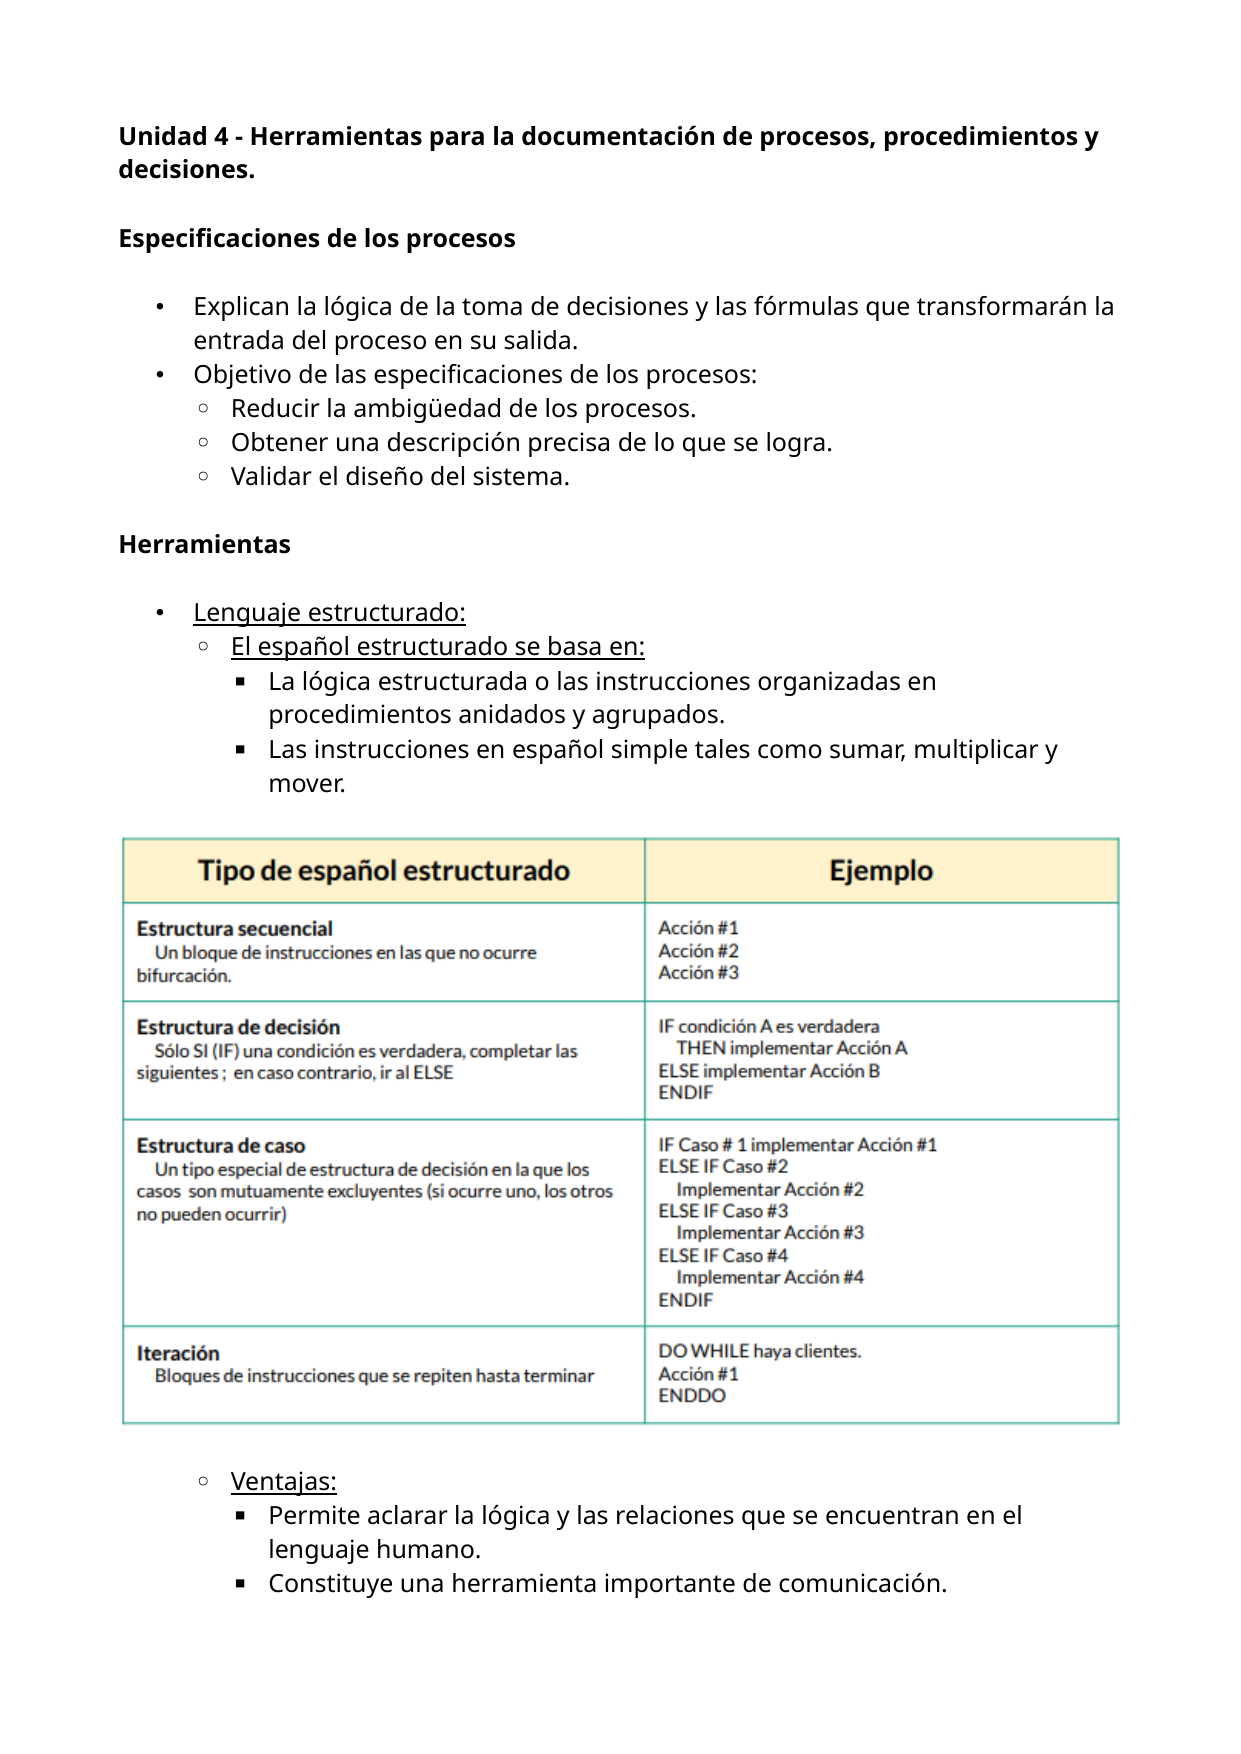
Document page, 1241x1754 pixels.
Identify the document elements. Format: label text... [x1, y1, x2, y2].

list Obtener una descripción precisa de lo que se logra. [193, 425, 1122, 459]
list Lenguaje estructurado: [156, 595, 1122, 629]
picture [118, 833, 1123, 1430]
text Especificaciones de los procesos [118, 220, 1122, 254]
list Ventajas: [193, 1464, 1122, 1498]
list Validar el diseño del sistema. [193, 459, 1122, 493]
list Permite aclarar la lógica y las relaciones que se encuentran en el lenguaje humano. [231, 1498, 1122, 1566]
list Reducir la ambigüedad de los procesos. [193, 391, 1122, 425]
list Objetivo de las especificaciones de los procesos: [156, 357, 1122, 391]
list La lógica estructurada o las instrucciones organizadas en procedimientos anidados y agrupados. [231, 663, 1122, 731]
list El español estructurado se basa en: [193, 629, 1122, 663]
text Herramientas [118, 527, 1122, 561]
list Las instrucciones en español simple tales como sumar, multiplicar y mover. [231, 731, 1122, 799]
list Explican la lógica de la toma de decisiones y las fórmulas que transformarán la entrada del proceso en su salida. [156, 288, 1122, 357]
text Unidad 4 - Herramientas para la documentación de procesos, procedimientos y decisiones. [118, 118, 1122, 186]
list Constituye una herramienta importante de comunicación. [231, 1566, 1122, 1600]
